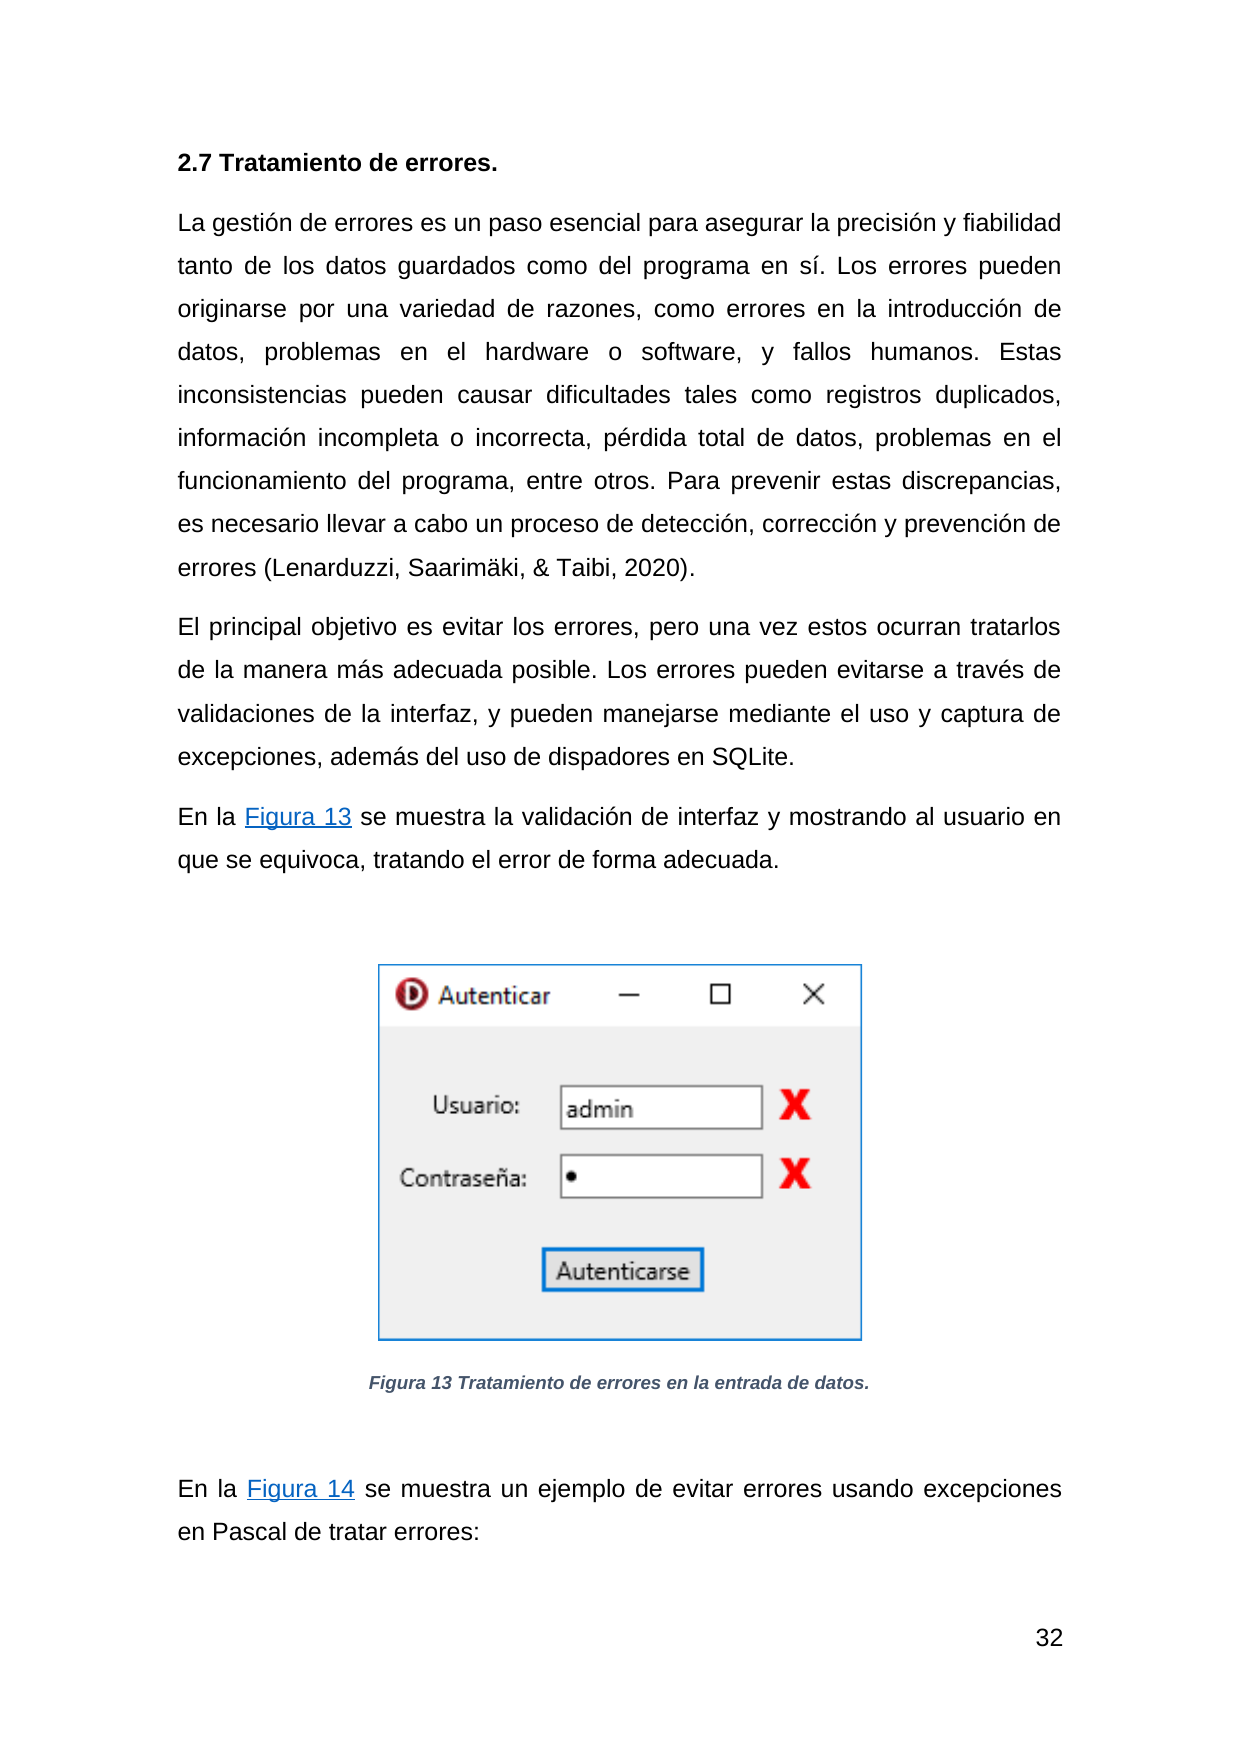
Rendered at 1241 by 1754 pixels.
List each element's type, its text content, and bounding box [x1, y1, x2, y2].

text La gestión de errores es un paso esencial para asegurar la precisión y fiabilidad tanto de los datos guardados como del programa en sí. Los errores pueden originarse por una variedad de razones, como errores en la introducción de datos, problemas en el hardware o software, y fallos humanos. Estas inconsistencias pueden causar dificultades tales como registros duplicados, información incompleta o incorrecta, pérdida total de datos, problemas en el funcionamiento del programa, entre otros. Para prevenir estas discrepancias, es necesario llevar a cabo un proceso de detección, corrección y prevención de errores (Lenarduzzi, Saarimäki, & Taibi, 2020). [177, 207, 1063, 581]
picture [378, 964, 863, 1341]
text Figura 13 Tratamiento de errores en la entrada de datos. [177, 1372, 1063, 1393]
text El principal objetivo es evitar los errores, pero una vez estos ocurran tratarlos de la manera más adecuada posible. Los errores pueden evitarse a través de validaciones de la interfaz, y pueden manejarse mediante el uso y captura de excepciones, además del uso de dispadores en SQLite. [177, 612, 1063, 770]
text En la Figura 14 se muestra un ejemplo de evitar errores usando excepciones en Pascal de tratar errores: [177, 1474, 1063, 1546]
text En la Figura 13 se muestra la validación de interfaz y mostrando al usuario en que se equivoca, tratando el error de forma adecuada. [177, 801, 1063, 873]
subtitle 2.7 Tratamiento de errores. [177, 148, 1063, 176]
